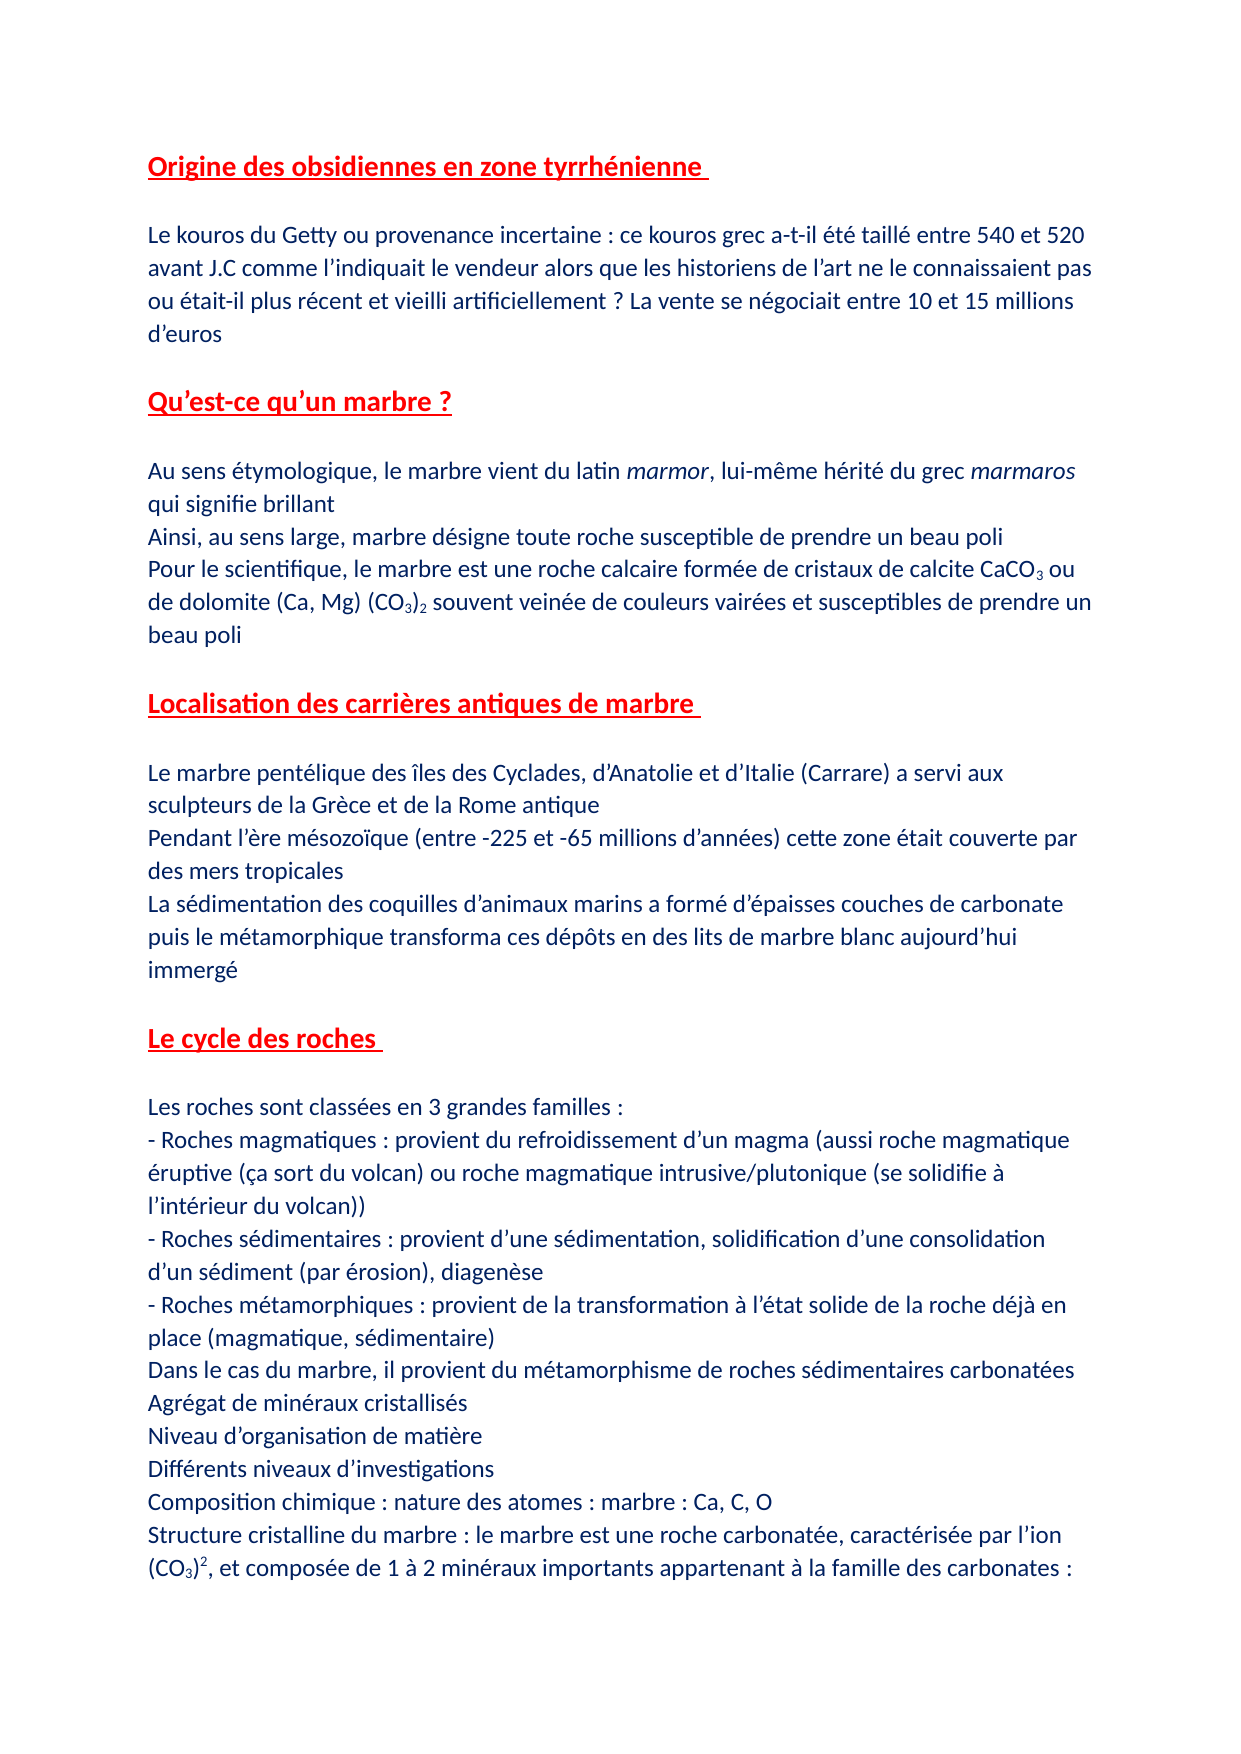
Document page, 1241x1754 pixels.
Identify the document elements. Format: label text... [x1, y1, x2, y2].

text Le marbre pentélique des îles des Cyclades, d’Anatolie et d’Italie (Carrare) a servi aux sculpteurs de la Grèce et de la Rome antique [148, 757, 1093, 820]
text Pour le scientifique, le marbre est une roche calcaire formée de cristaux de calcite CaCO3 ou de dolomite (Ca, Mg) (CO3)2 souvent veinée de couleurs vairées et susceptibles de prendre un beau poli [148, 554, 1093, 650]
text La sédimentation des coquilles d’animaux marins a formé d’épaisses couches de carbonate puis le métamorphique transforma ces dépôts en des lits de marbre blanc aujourd’hui immergé [148, 888, 1093, 985]
text Origine des obsidiennes en zone tyrrhénienne [148, 148, 1093, 183]
text Au sens étymologique, le marbre vient du latin marmor, lui-même hérité du grec marmaros qui signifie brillant [148, 455, 1093, 518]
text Le cycle des roches [148, 1020, 1093, 1056]
text - Roches sédimentaires : provient d’une sédimentation, solidification d’une consolidation d’un sédiment (par érosion), diagenèse [148, 1223, 1093, 1286]
text Localisation des carrières antiques de marbre [148, 685, 1093, 721]
text - Roches métamorphiques : provient de la transformation à l’état solide de la roche déjà en place (magmatique, sédimentaire) [148, 1289, 1093, 1352]
text Composition chimique : nature des atomes : marbre : Ca, C, O [148, 1486, 1093, 1517]
text Agrégat de minéraux cristallisés [148, 1388, 1093, 1418]
text Différents niveaux d’investigations [148, 1453, 1093, 1484]
text Ainsi, au sens large, marbre désigne toute roche susceptible de prendre un beau poli [148, 521, 1093, 551]
text Structure cristalline du marbre : le marbre est une roche carbonatée, caractérisée par l’ion (CO3)2, et composée de 1 à 2 minéraux importants appartenant à la famille des carbonates : [148, 1519, 1093, 1583]
text - Roches magmatiques : provient du refroidissement d’un magma (aussi roche magmatique éruptive (ça sort du volcan) ou roche magmatique intrusive/plutonique (se solidifie à l’intérieur du volcan)) [148, 1124, 1093, 1221]
text Qu’est-ce qu’un marbre ? [148, 383, 1093, 419]
text Dans le cas du marbre, il provient du métamorphisme de roches sédimentaires carbonatées [148, 1355, 1093, 1385]
text Les roches sont classées en 3 grandes familles : [148, 1091, 1093, 1122]
text Niveau d’organisation de matière [148, 1421, 1093, 1451]
text Pendant l’ère mésozoïque (entre -225 et -65 millions d’années) cette zone était couverte par des mers tropicales [148, 822, 1093, 886]
text Le kouros du Getty ou provenance incertaine : ce kouros grec a-t-il été taillé entre 540 et 520 avant J.C comme l’indiquait le vendeur alors que les historiens de l’art ne le connaissaient pas ou était-il plus récent et vieilli artificiellement ? La vente se négociait entre 10 et 15 millions d’euros [148, 219, 1093, 348]
